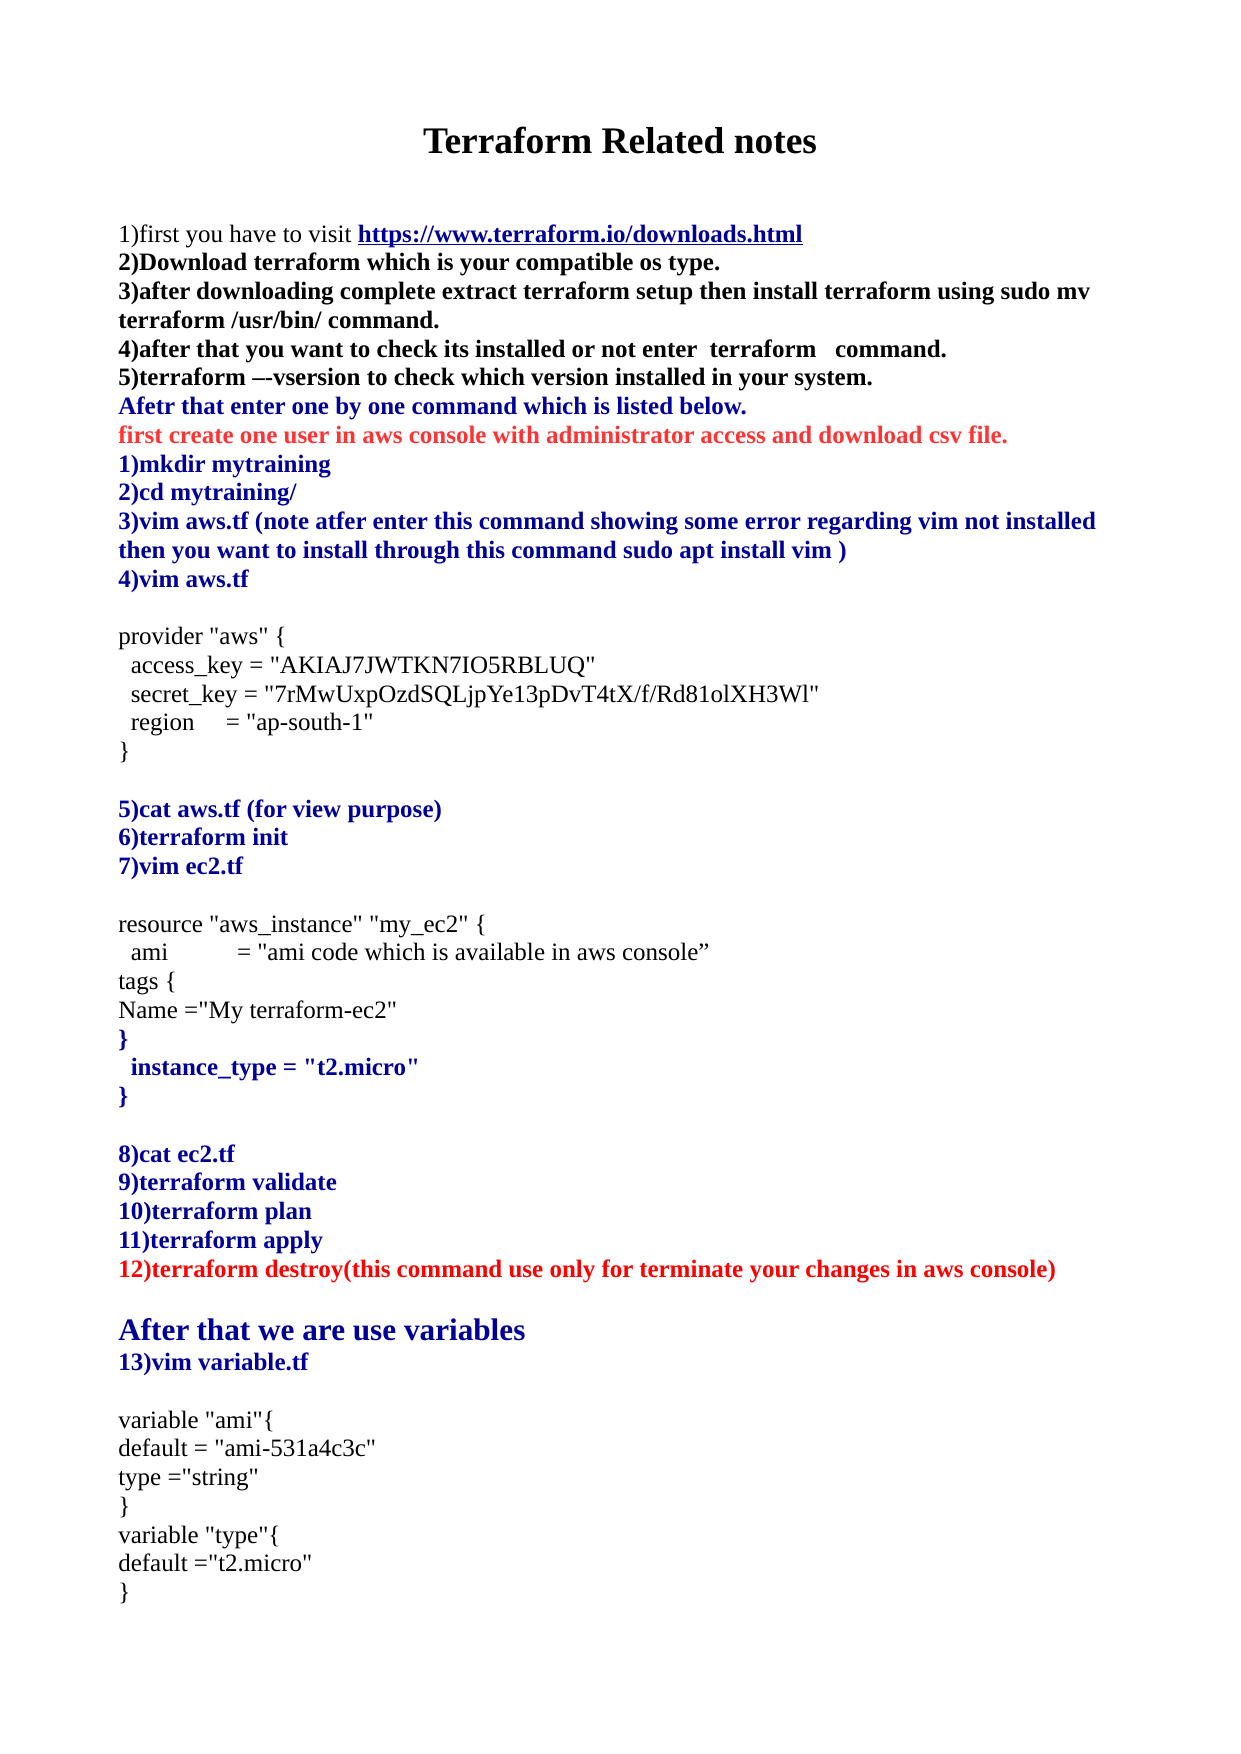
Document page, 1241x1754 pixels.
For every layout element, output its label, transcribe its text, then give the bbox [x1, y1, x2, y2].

text 3)vim aws.tf (note atfer enter this command showing some error regarding vim not installed then you want to install through this command sudo apt install vim ) [118, 506, 1122, 564]
text variable "ami"{ [118, 1405, 1122, 1433]
text instance_type = "t2.micro" [118, 1052, 1122, 1081]
text region = "ap-south-1" [118, 707, 1122, 736]
text } [118, 1577, 1122, 1606]
text Afetr that enter one by one command which is listed below. [118, 391, 1122, 420]
text 3)after downloading complete extract terraform setup then install terraform using sudo mv terraform /usr/bin/ command. [118, 276, 1122, 334]
text 5)cat aws.tf (for view purpose) [118, 794, 1122, 822]
text 2)cd mytraining/ [118, 477, 1122, 506]
text 6)terraform init [118, 822, 1122, 851]
text } [118, 1491, 1122, 1520]
text 1)first you have to visit https://www.terraform.io/downloads.html [118, 219, 1122, 247]
text provider "aws" { [118, 621, 1122, 650]
text first create one user in aws console with administrator access and download csv file. [118, 420, 1122, 449]
text default = "ami-531a4c3c" [118, 1433, 1122, 1462]
text After that we are use variables [118, 1311, 1122, 1347]
text resource "aws_instance" "my_ec2" { [118, 909, 1122, 937]
text access_key = "AKIAJ7JWTKN7IO5RBLUQ" [118, 650, 1122, 679]
text type ="string" [118, 1462, 1122, 1491]
text 2)Download terraform which is your compatible os type. [118, 247, 1122, 276]
text 4)vim aws.tf [118, 564, 1122, 592]
text 8)cat ec2.tf [118, 1139, 1122, 1167]
text 4)after that you want to check its installed or not enter terraform command. [118, 334, 1122, 362]
text 1)mkdir mytraining [118, 449, 1122, 477]
text 11)terraform apply [118, 1225, 1122, 1254]
text 13)vim variable.tf [118, 1347, 1122, 1376]
text default ="t2.micro" [118, 1548, 1122, 1577]
text 12)terraform destroy(this command use only for terminate your changes in aws console) [118, 1254, 1122, 1282]
text Name ="My terraform-ec2" [118, 995, 1122, 1024]
text 10)terraform plan [118, 1196, 1122, 1225]
text 7)vim ec2.tf [118, 851, 1122, 880]
text variable "type"{ [118, 1520, 1122, 1548]
text secret_key = "7rMwUxpOzdSQLjpYe13pDvT4tX/f/Rd81olXH3Wl" [118, 679, 1122, 707]
text 9)terraform validate [118, 1167, 1122, 1196]
text } [118, 1024, 1122, 1052]
text ami = "ami code which is available in aws console” [118, 937, 1122, 966]
text tags { [118, 966, 1122, 995]
text Terraform Related notes [118, 118, 1122, 161]
text } [118, 736, 1122, 765]
text 5)terraform –-vsersion to check which version installed in your system. [118, 362, 1122, 391]
text } [118, 1081, 1122, 1110]
